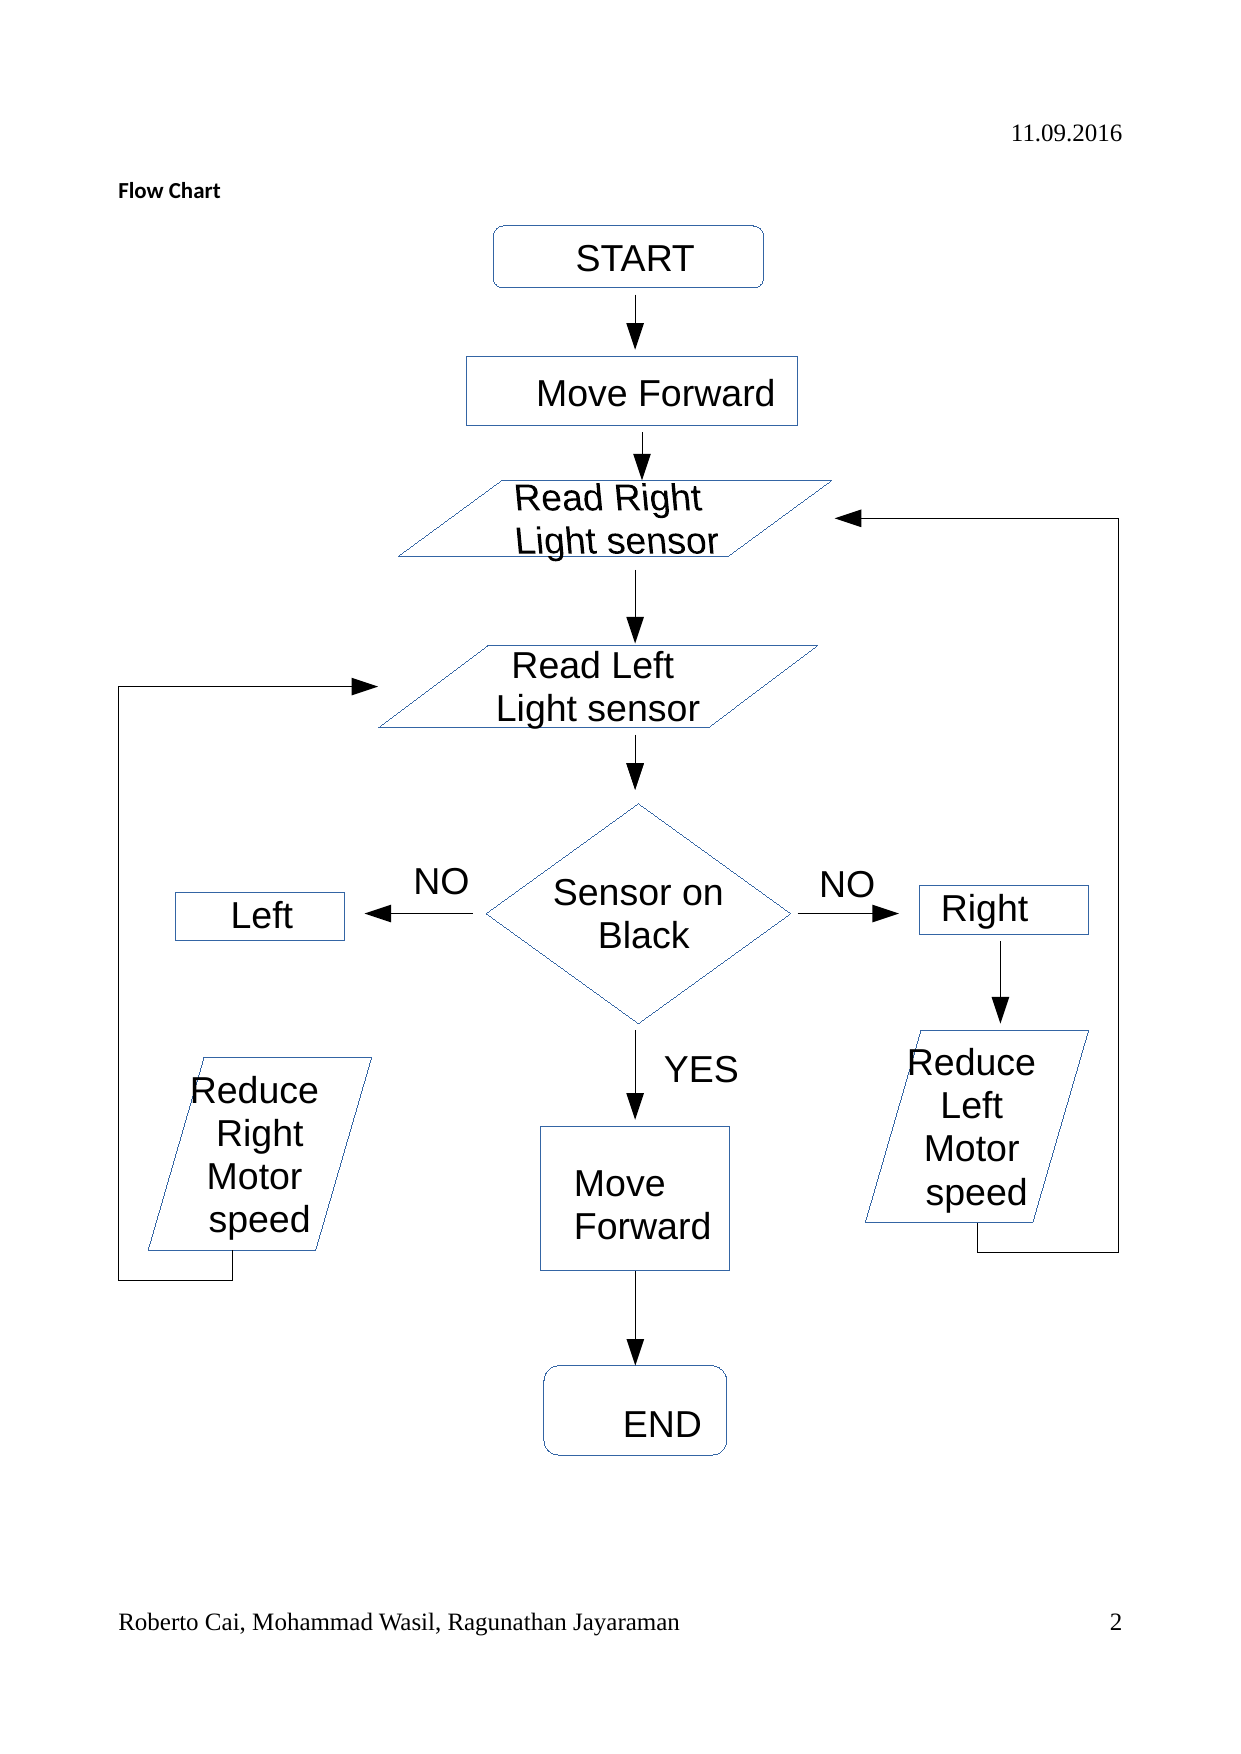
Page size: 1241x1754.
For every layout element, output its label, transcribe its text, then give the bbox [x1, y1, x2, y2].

text Flow Chart [118, 176, 1122, 204]
